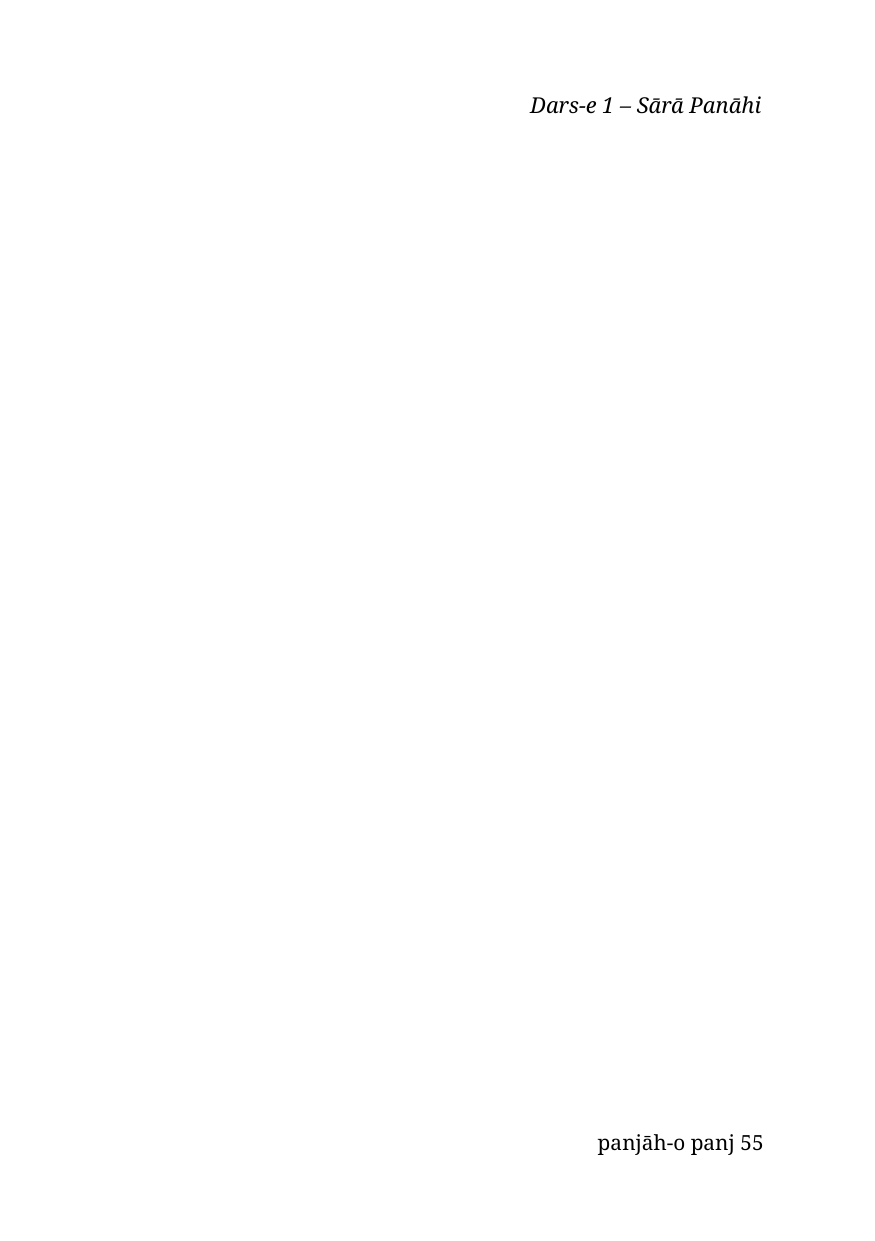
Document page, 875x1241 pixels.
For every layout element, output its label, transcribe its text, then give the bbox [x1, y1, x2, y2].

text panjāh-o panj 55 [111, 1128, 763, 1157]
